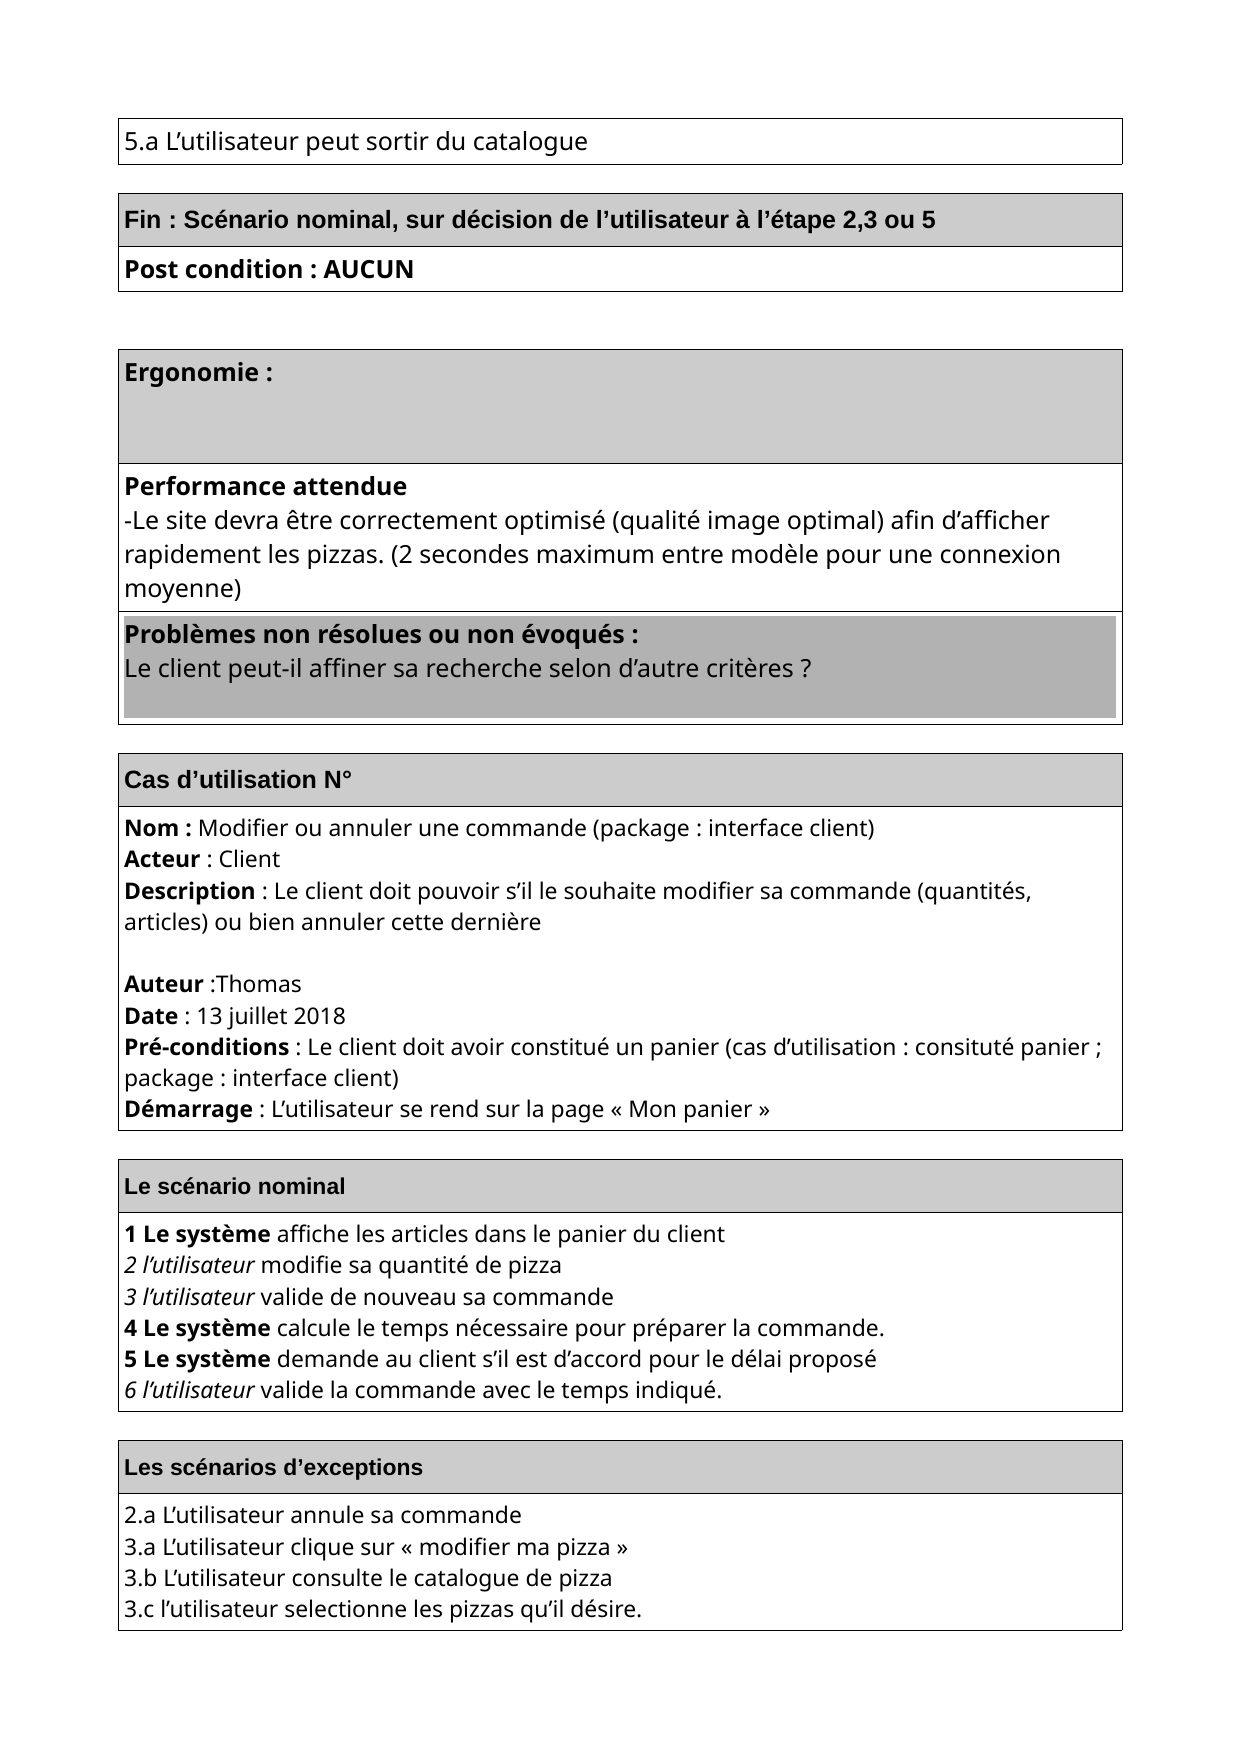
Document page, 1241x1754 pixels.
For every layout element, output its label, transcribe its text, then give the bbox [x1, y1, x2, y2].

table_cell 5.a L’utilisateur peut sortir du catalogue [119, 119, 1122, 164]
table_header Les scénarios d’exceptions [119, 1441, 1122, 1493]
table_header Cas d’utilisation N° [119, 754, 1122, 806]
table_cell Post condition : AUCUN [119, 247, 1122, 291]
table_cell 2.a L’utilisateur annule sa commande 3.a L’utilisateur clique sur « modifier ma pizza » 3.b L’utilisateur consulte le catalogue de pizza 3.c l’utilisateur selectionne les pizzas qu’il désire. [119, 1494, 1122, 1630]
table_header Ergonomie : [119, 350, 1122, 463]
table_cell Nom : Modifier ou annuler une commande (package : interface client) Acteur : Client Description : Le client doit pouvoir s’il le souhaite modifier sa commande (quantités, articles) ou bien annuler cette dernière Auteur :Thomas Date : 13 juillet 2018 Pré-conditions : Le client doit avoir constitué un panier (cas d’utilisation : consituté panier ; package : interface client) Démarrage : L’utilisateur se rend sur la page « Mon panier » [119, 807, 1122, 1130]
table_header Fin : Scénario nominal, sur décision de l’utilisateur à l’étape 2,3 ou 5 [119, 194, 1122, 246]
table_cell Performance attendue -Le site devra être correctement optimisé (qualité image optimal) afin d’afficher rapidement les pizzas. (2 secondes maximum entre modèle pour une connexion moyenne) [119, 464, 1122, 611]
table_cell 1 Le système affiche les articles dans le panier du client 2 l’utilisateur modifie sa quantité de pizza 3 l’utilisateur valide de nouveau sa commande 4 Le système calcule le temps nécessaire pour préparer la commande. 5 Le système demande au client s’il est d’accord pour le délai proposé 6 l’utilisateur valide la commande avec le temps indiqué. [119, 1213, 1122, 1411]
table_header Le scénario nominal [119, 1160, 1122, 1212]
table_cell Problèmes non résolues ou non évoqués : Le client peut-il affiner sa recherche selon d’autre critères ? [119, 612, 1122, 724]
